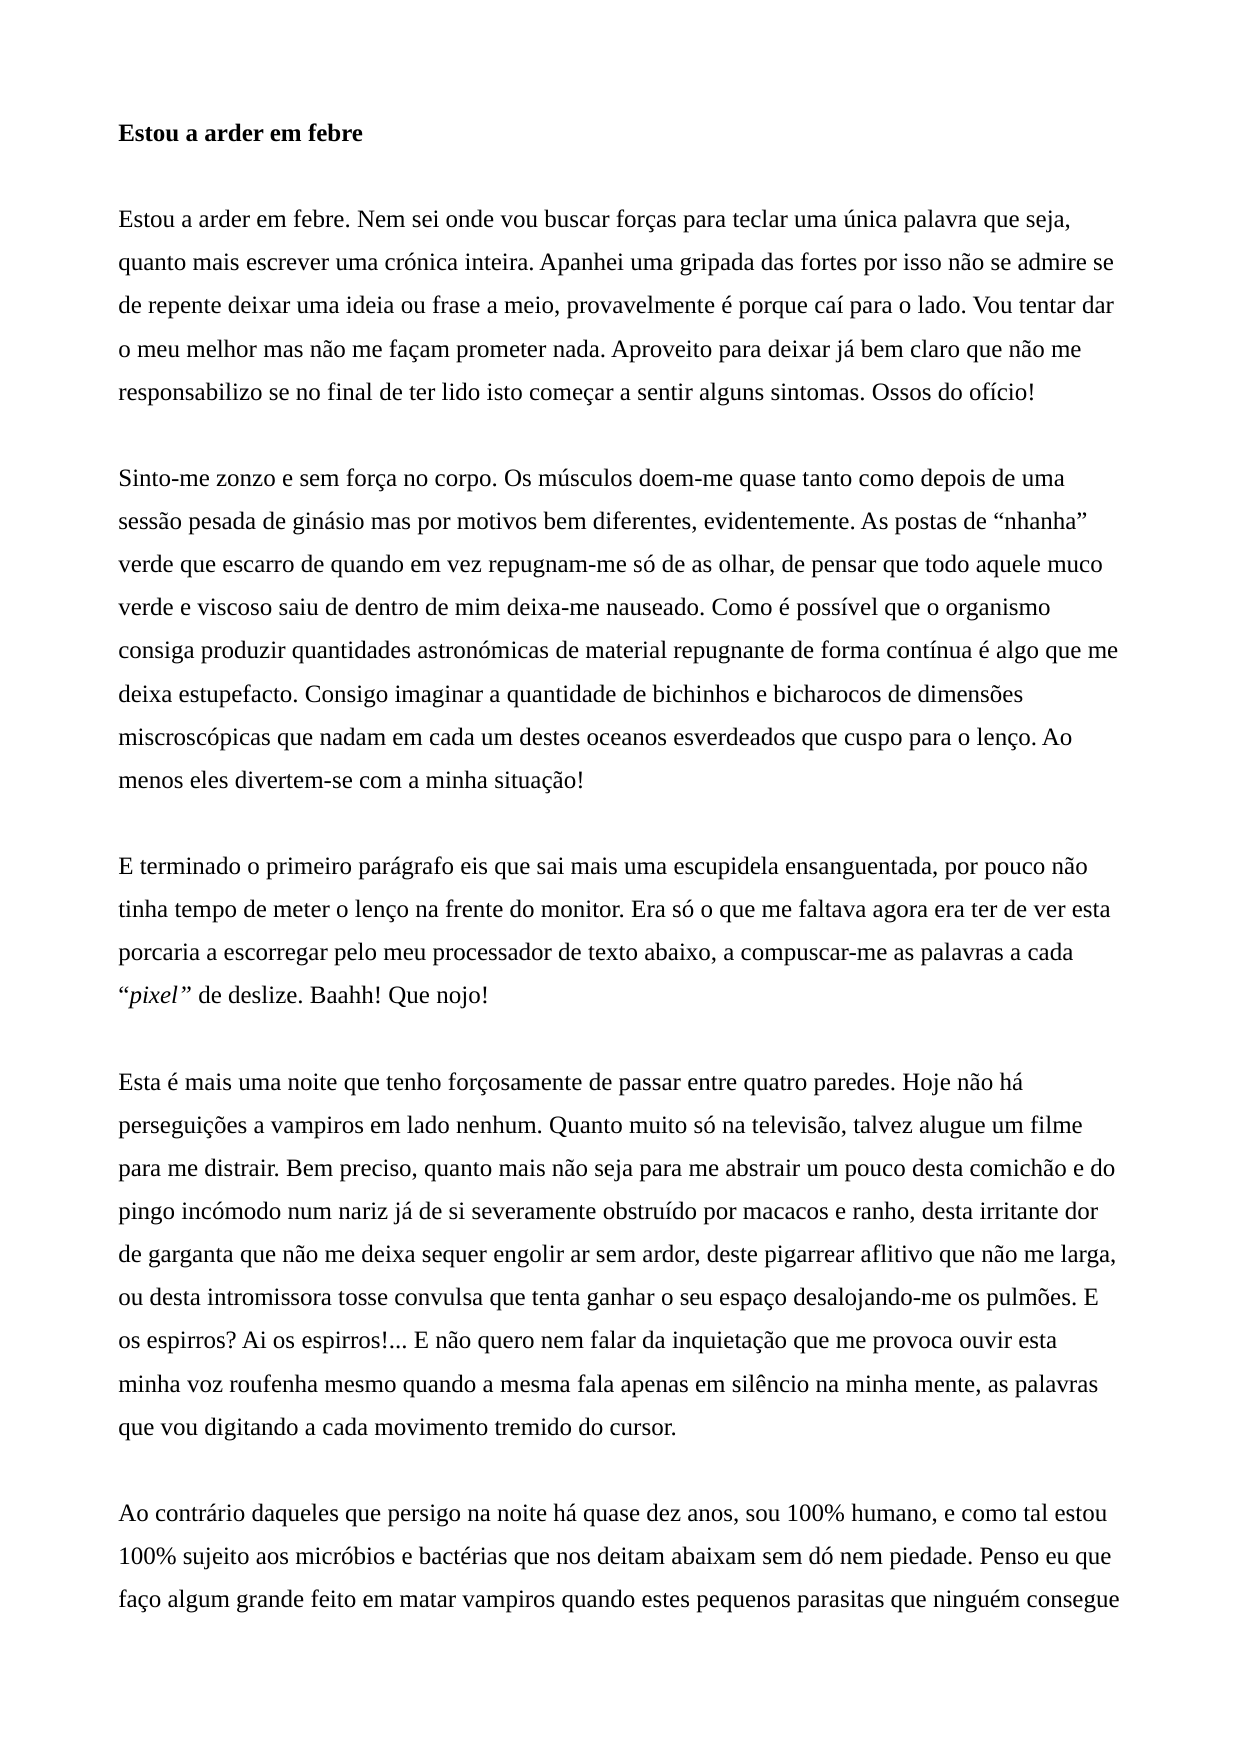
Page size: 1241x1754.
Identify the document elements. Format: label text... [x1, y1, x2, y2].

text E terminado o primeiro parágrafo eis que sai mais uma escupidela ensanguentada, por pouco não tinha tempo de meter o lenço na frente do monitor. Era só o que me faltava agora era ter de ver esta porcaria a escorregar pelo meu processador de texto abaixo, a compuscar-me as palavras a cada “pixel” de deslize. Baahh! Que nojo! [118, 851, 1122, 1009]
text Estou a arder em febre [118, 118, 1122, 147]
text Sinto-me zonzo e sem força no corpo. Os músculos doem-me quase tanto como depois de uma sessão pesada de ginásio mas por motivos bem diferentes, evidentemente. As postas de “nhanha” verde que escarro de quando em vez repugnam-me só de as olhar, de pensar que todo aquele muco verde e viscoso saiu de dentro de mim deixa-me nauseado. Como é possível que o organismo consiga produzir quantidades astronómicas de material repugnante de forma contínua é algo que me deixa estupefacto. Consigo imaginar a quantidade de bichinhos e bicharocos de dimensões miscroscópicas que nadam em cada um destes oceanos esverdeados que cuspo para o lenço. Ao menos eles divertem-se com a minha situação! [118, 463, 1122, 794]
text Ao contrário daqueles que persigo na noite há quase dez anos, sou 100% humano, e como tal estou 100% sujeito aos micróbios e bactérias que nos deitam abaixam sem dó nem piedade. Penso eu que faço algum grande feito em matar vampiros quando estes pequenos parasitas que ninguém consegue [118, 1498, 1122, 1613]
text Esta é mais uma noite que tenho forçosamente de passar entre quatro paredes. Hoje não há perseguições a vampiros em lado nenhum. Quanto muito só na televisão, talvez alugue um filme para me distrair. Bem preciso, quanto mais não seja para me abstrair um pouco desta comichão e do pingo incómodo num nariz já de si severamente obstruído por macacos e ranho, desta irritante dor de garganta que não me deixa sequer engolir ar sem ardor, deste pigarrear aflitivo que não me larga, ou desta intromissora tosse convulsa que tenta ganhar o seu espaço desalojando-me os pulmões. E os espirros? Ai os espirros!... E não quero nem falar da inquietação que me provoca ouvir esta minha voz roufenha mesmo quando a mesma fala apenas em silêncio na minha mente, as palavras que vou digitando a cada movimento tremido do cursor. [118, 1067, 1122, 1441]
text Estou a arder em febre. Nem sei onde vou buscar forças para teclar uma única palavra que seja, quanto mais escrever uma crónica inteira. Apanhei uma gripada das fortes por isso não se admire se de repente deixar uma ideia ou frase a meio, provavelmente é porque caí para o lado. Vou tentar dar o meu melhor mas não me façam prometer nada. Aproveito para deixar já bem claro que não me responsabilizo se no final de ter lido isto começar a sentir alguns sintomas. Ossos do ofício! [118, 204, 1122, 406]
